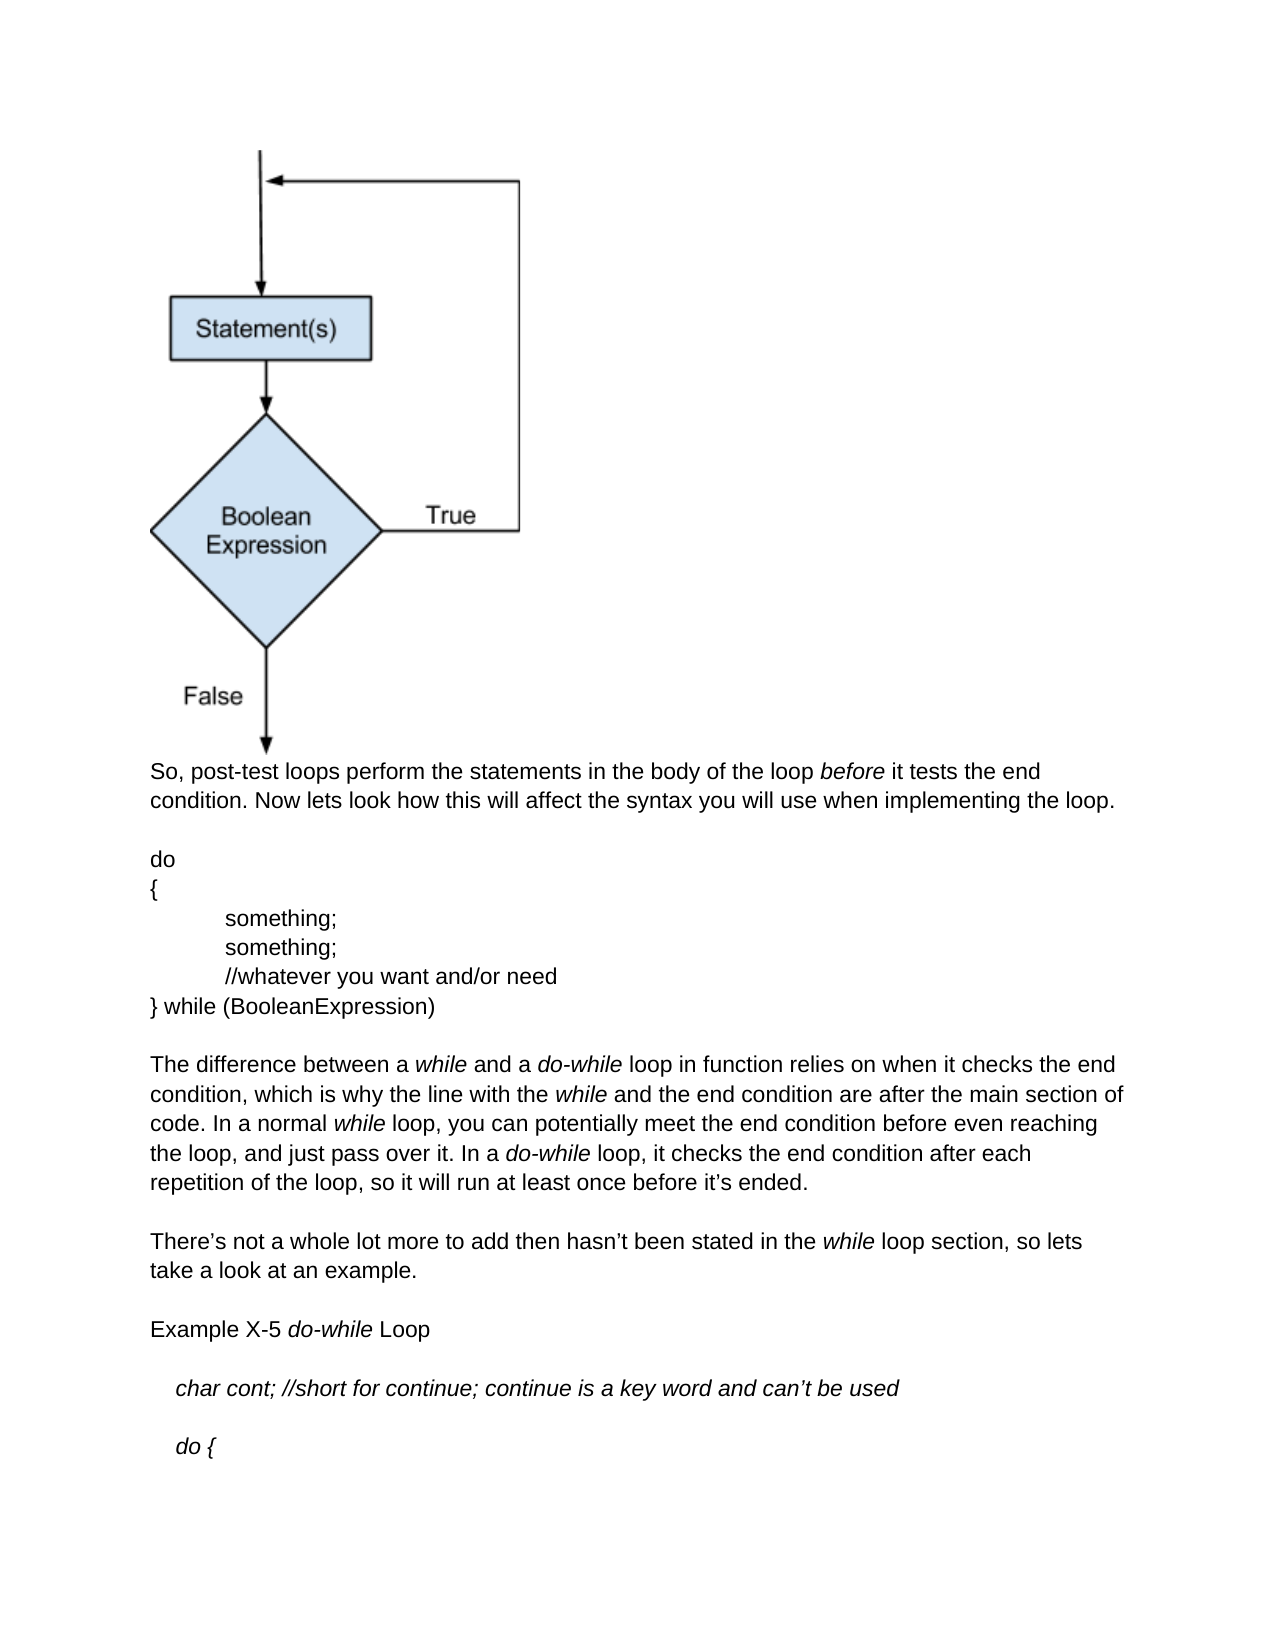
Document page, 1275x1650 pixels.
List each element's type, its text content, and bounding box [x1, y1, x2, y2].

text //whatever you want and/or need [150, 964, 1125, 990]
picture [150, 150, 521, 755]
text do [150, 847, 1125, 872]
text something; [150, 905, 1125, 931]
text do { [150, 1434, 1125, 1460]
text There’s not a whole lot more to add then hasn’t been stated in the while loop section, so lets take a look at an example. [150, 1228, 1125, 1283]
text Example X-5 do-while Loop [150, 1317, 1125, 1342]
text { [150, 876, 1125, 902]
text char cont; //short for continue; continue is a key word and can’t be used [150, 1375, 1125, 1401]
text } while (BooleanExpression) [150, 993, 1125, 1019]
text The difference between a while and a do-while loop in function relies on when it checks the end condition, which is why the line with the while and the end condition are after the main section of code. In a normal while loop, you can potentially meet the end condition before even reaching the loop, and just pass over it. In a do-while loop, it checks the end condition after each repetition of the loop, so it will run at least once before it’s ended. [150, 1052, 1125, 1195]
text So, post-test loops perform the statements in the body of the loop before it tests the end condition. Now lets look how this will affect the syntax you will use when implementing the loop. [150, 758, 1125, 813]
text something; [150, 935, 1125, 960]
